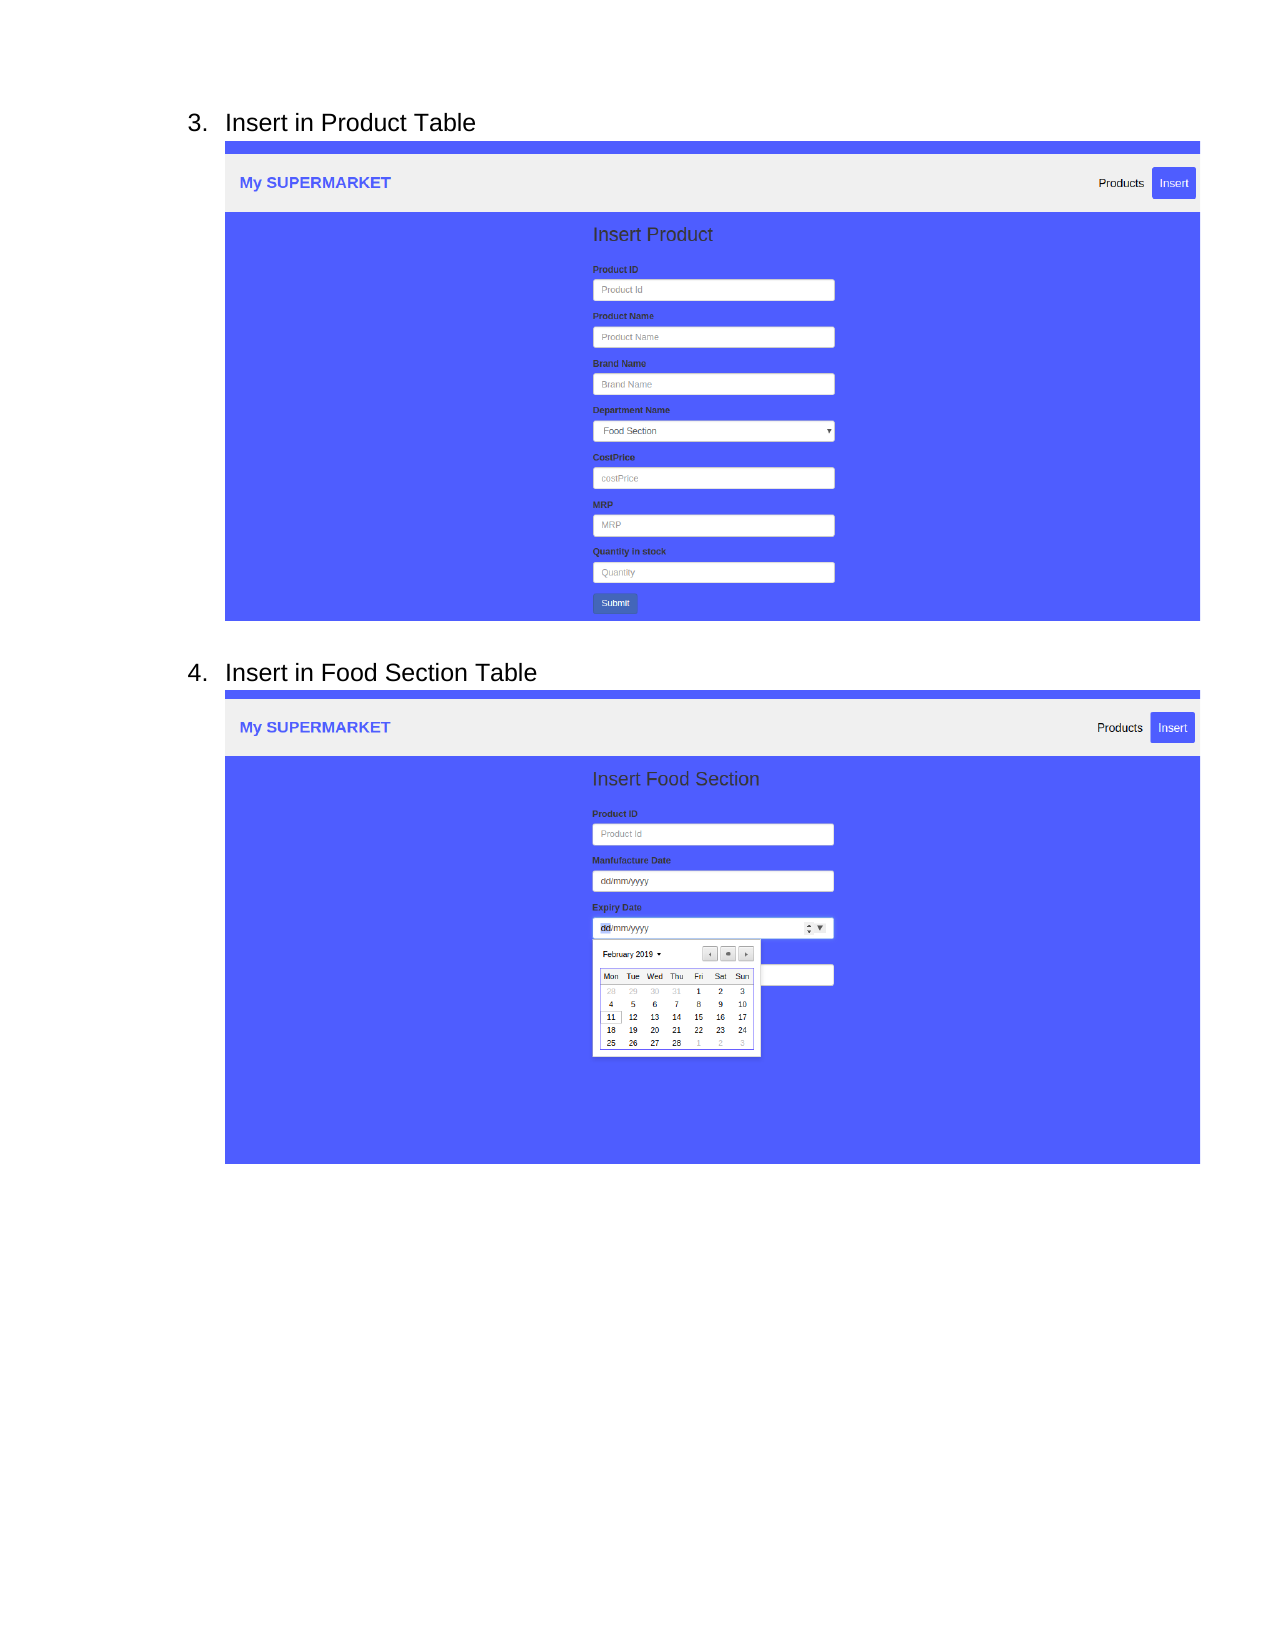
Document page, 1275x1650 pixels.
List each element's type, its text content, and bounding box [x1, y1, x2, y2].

picture [225, 690, 1200, 1164]
list Insert in Food Section Table [187, 657, 1125, 686]
picture [225, 141, 1200, 621]
list Insert in Product Table [187, 108, 1125, 137]
